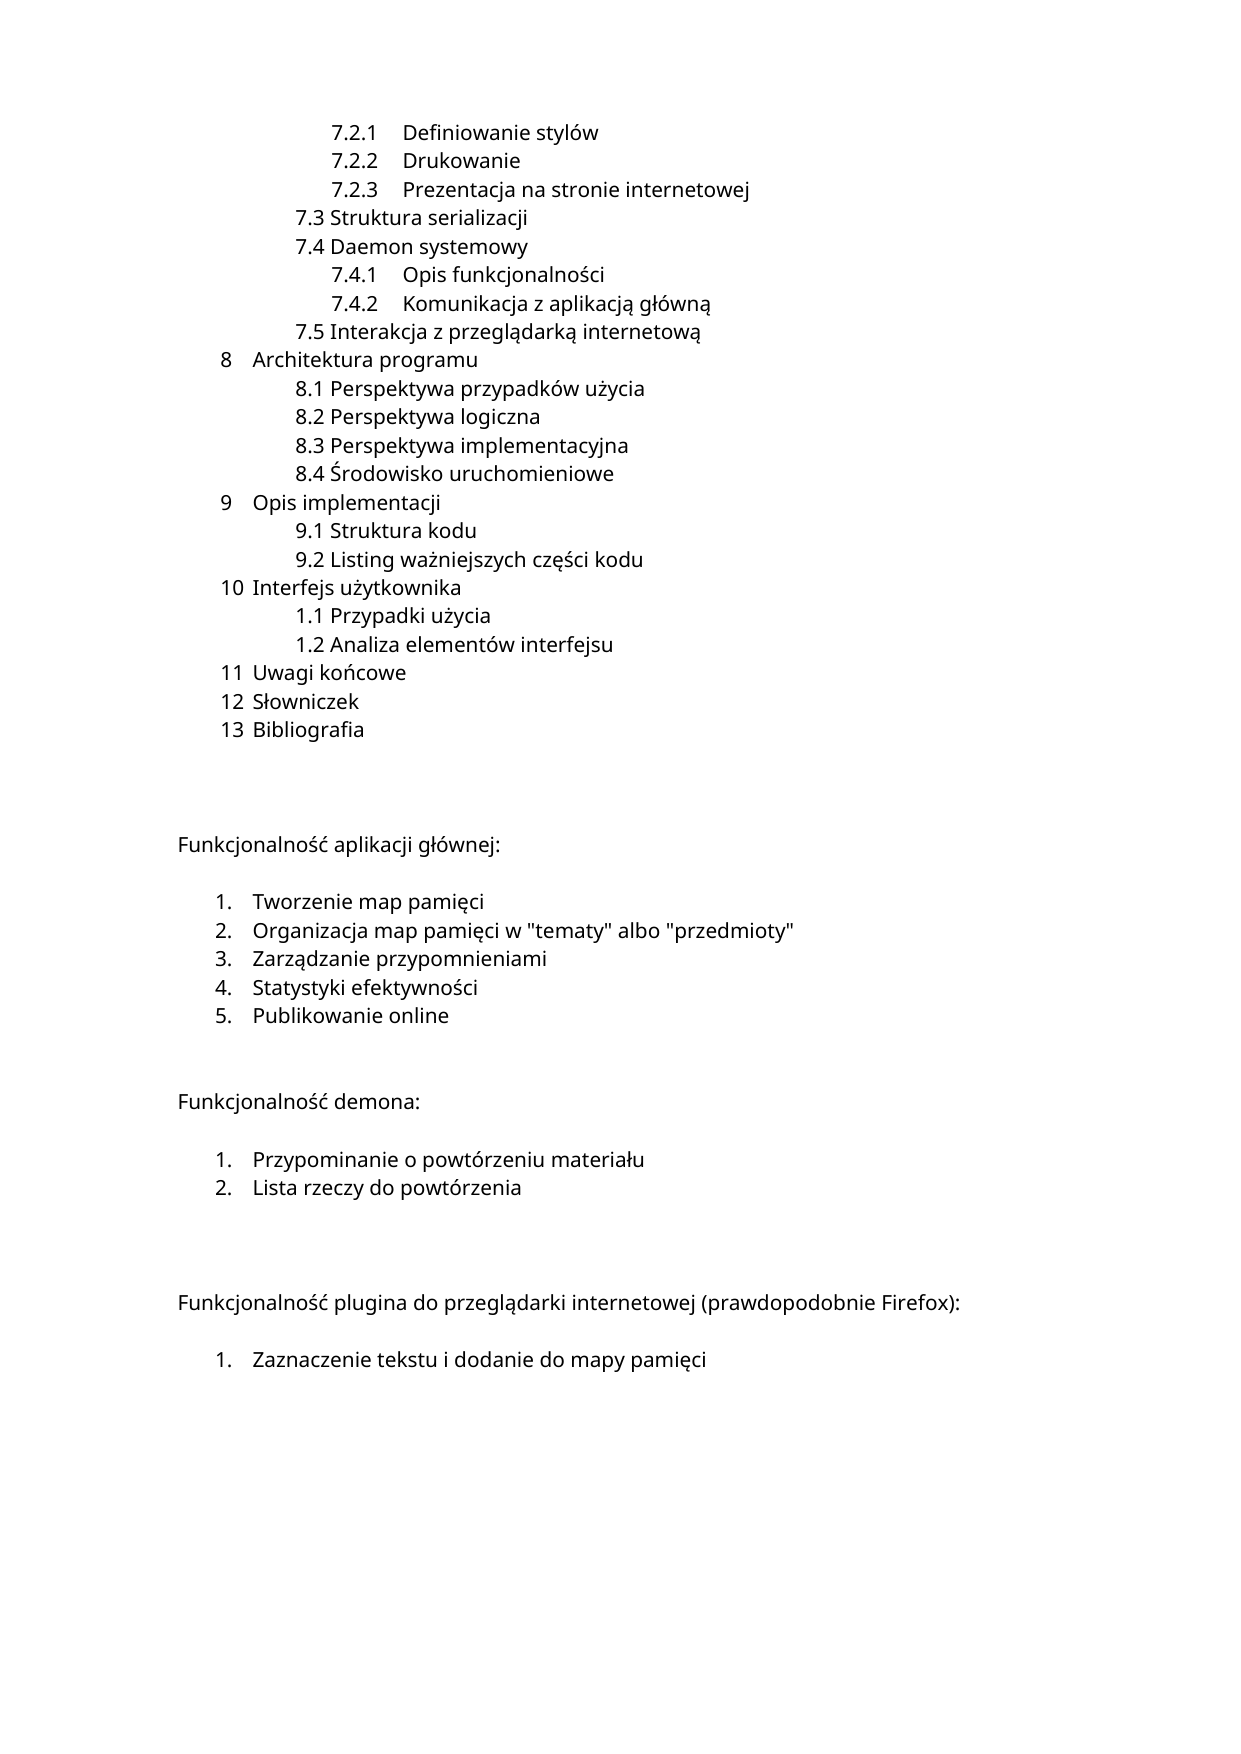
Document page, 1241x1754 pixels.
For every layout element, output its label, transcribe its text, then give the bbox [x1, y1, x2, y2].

list Środowisko uruchomieniowe [620, 459, 1152, 488]
list Zaznaczenie tekstu i dodanie do mapy pamięci [215, 1345, 252, 1374]
list Słowniczek [215, 687, 252, 715]
list Analiza elementów interfejsu [290, 630, 330, 658]
list Drukowanie [521, 147, 1152, 175]
list Definiowanie stylów [598, 118, 1152, 147]
list Środowisko uruchomieniowe [290, 459, 330, 488]
text Funkcjonalność demona: [177, 1059, 1152, 1116]
list Opis funkcjonalności [177, 260, 402, 289]
list Bibliografia [215, 715, 252, 744]
list Interakcja z przeglądarką internetową [290, 317, 330, 346]
list Prezentacja na stronie internetowej [750, 175, 1152, 203]
list Przypadki użycia [290, 602, 330, 630]
list Statystyki efektywności [484, 973, 1152, 1001]
list Tworzenie map pamięci [215, 887, 1152, 916]
list Przypominanie o powtórzeniu materiału [215, 1145, 252, 1173]
list Opis implementacji [446, 488, 1152, 516]
list Zarządzanie przypomnieniami [553, 944, 1152, 973]
list Perspektywa przypadków użycia [290, 374, 330, 402]
list Słowniczek [364, 687, 1152, 715]
list Interfejs użytkownika [467, 573, 1152, 602]
list Daemon systemowy [528, 232, 1152, 260]
list Drukowanie [177, 147, 402, 175]
list Opis funkcjonalności [605, 260, 1152, 289]
list Daemon systemowy [290, 232, 330, 260]
list Zaznaczenie tekstu i dodanie do mapy pamięci [712, 1345, 1152, 1374]
list Prezentacja na stronie internetowej [177, 175, 402, 203]
list Listing ważniejszych części kodu [290, 545, 330, 573]
list Definiowanie stylów [177, 118, 402, 147]
list Architektura programu [215, 346, 252, 374]
list Statystyki efektywności [215, 973, 252, 1001]
list Analiza elementów interfejsu [619, 630, 1152, 658]
list Perspektywa przypadków użycia [651, 374, 1152, 402]
list Komunikacja z aplikacją główną [711, 289, 1152, 317]
list Struktura kodu [477, 516, 1152, 545]
list Przypominanie o powtórzeniu materiału [651, 1145, 1152, 1173]
text Funkcjonalność aplikacji głównej: [177, 773, 1152, 858]
list Perspektywa logiczna [290, 402, 1152, 431]
list Lista rzeczy do powtórzenia [215, 1173, 252, 1202]
list Przypadki użycia [491, 602, 1152, 630]
list Interakcja z przeglądarką internetową [701, 317, 1152, 346]
list Interfejs użytkownika [215, 573, 252, 602]
list Publikowanie online [455, 1001, 1152, 1029]
list Komunikacja z aplikacją główną [177, 289, 402, 317]
list Uwagi końcowe [215, 658, 1152, 687]
list Listing ważniejszych części kodu [644, 545, 1152, 573]
list Publikowanie online [215, 1001, 252, 1029]
list Architektura programu [484, 346, 1152, 374]
list Struktura serializacji [290, 203, 1152, 232]
list Zarządzanie przypomnieniami [215, 944, 252, 973]
list Organizacja map pamięci w "tematy" albo "przedmioty" [799, 916, 1152, 944]
text Funkcjonalność plugina do przeglądarki internetowej (prawdopodobnie Firefox): [177, 1231, 1152, 1316]
list Opis implementacji [215, 488, 252, 516]
list Lista rzeczy do powtórzenia [527, 1173, 1152, 1202]
list Struktura kodu [290, 516, 330, 545]
list Perspektywa implementacyjna [634, 431, 1152, 459]
list Bibliografia [370, 715, 1152, 744]
list Perspektywa implementacyjna [290, 431, 330, 459]
